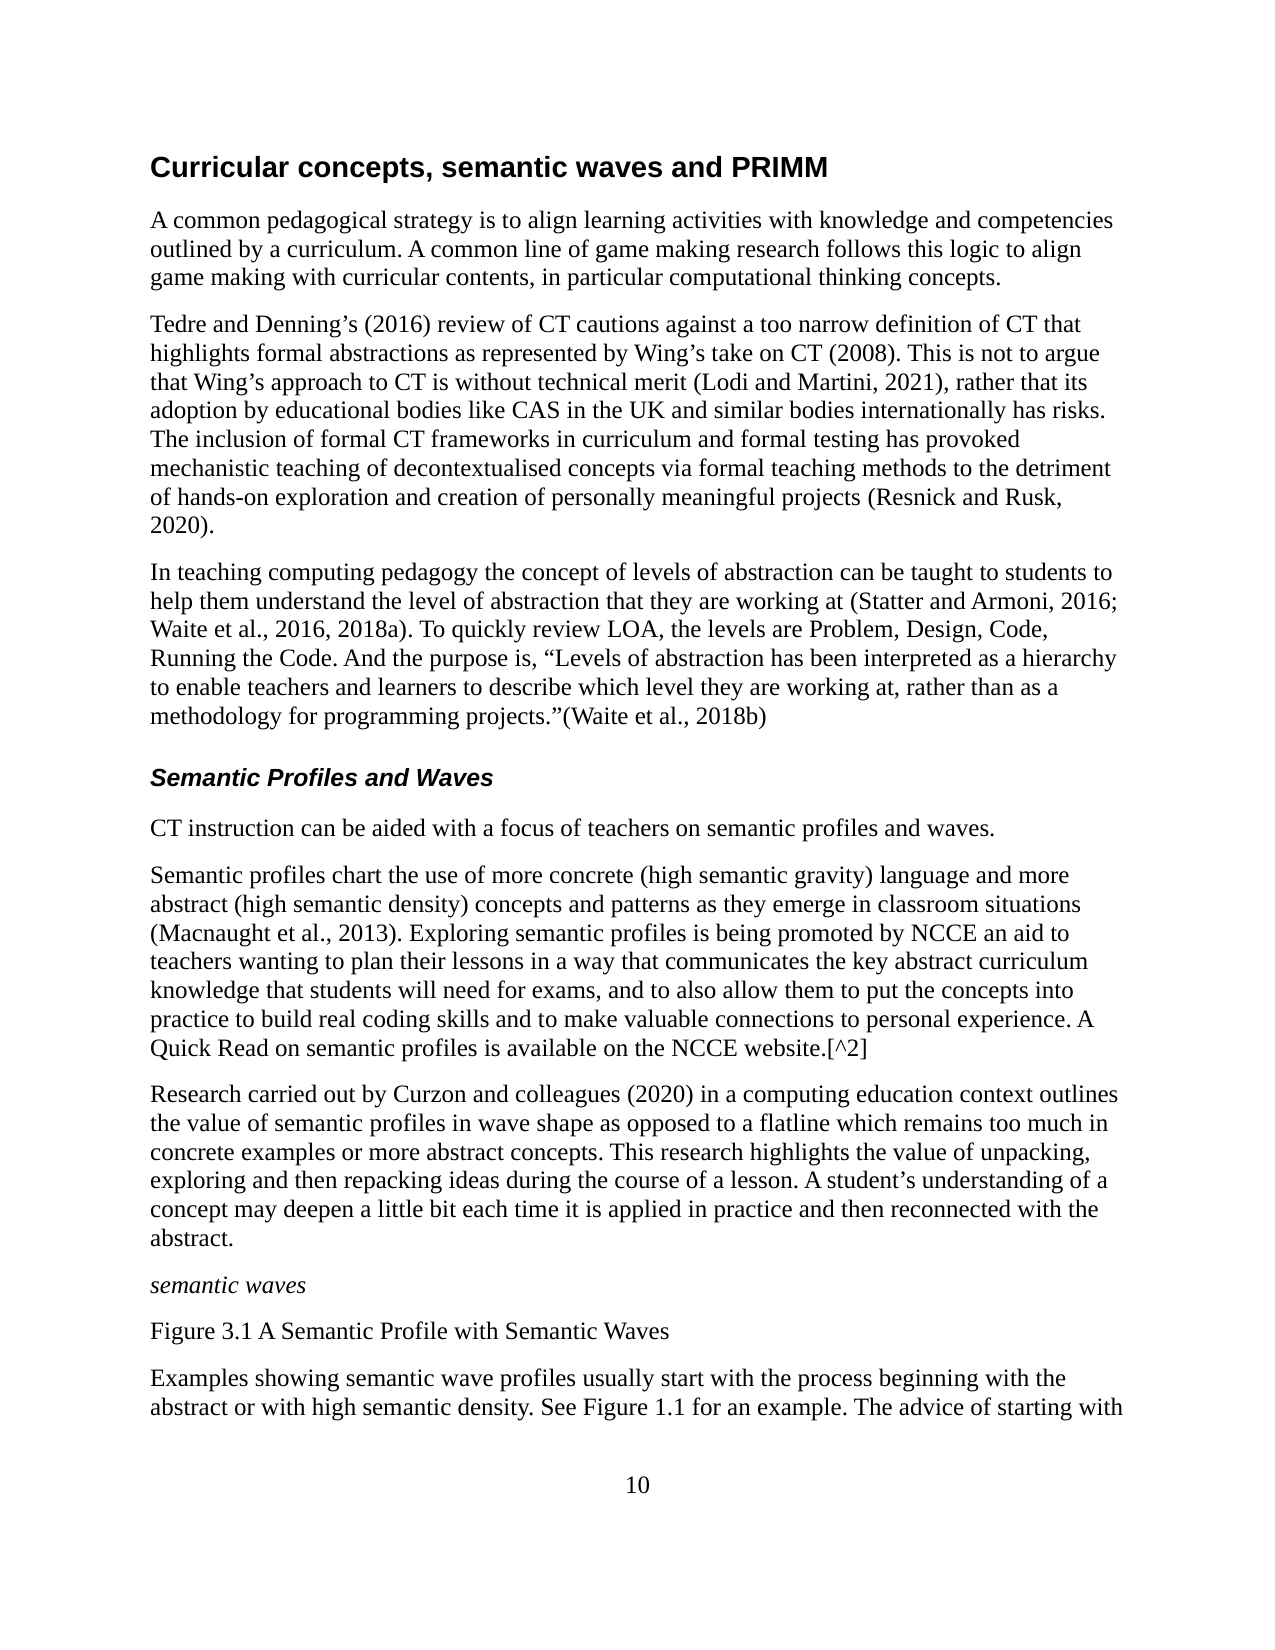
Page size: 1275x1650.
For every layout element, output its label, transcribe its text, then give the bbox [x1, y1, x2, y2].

text Examples showing semantic wave profiles usually start with the process beginning with the abstract or with high semantic density. See Figure 1.1 for an example. The advice of starting with [150, 1363, 1125, 1421]
subtitle Curricular concepts, semantic waves and PRIMM [150, 150, 1125, 183]
text Tedre and Denning’s (2016) review of CT cautions against a too narrow definition of CT that highlights formal abstractions as represented by Wing’s take on CT (2008). This is not to argue that Wing’s approach to CT is without technical merit (Lodi and Martini, 2021), rather that its adoption by educational bodies like CAS in the UK and similar bodies internationally has risks. The inclusion of formal CT frameworks in curriculum and formal testing has provoked mechanistic teaching of decontextualised concepts via formal teaching methods to the detriment of hands-on exploration and creation of personally meaningful projects (Resnick and Rusk, 2020). [150, 309, 1125, 539]
text Figure 3.1 A Semantic Profile with Semantic Waves [150, 1316, 1125, 1345]
text A common pedagogical strategy is to align learning activities with knowledge and competencies outlined by a curriculum. A common line of game making research follows this logic to align game making with curricular contents, in particular computational thinking concepts. [150, 205, 1125, 291]
subtitle Semantic Profiles and Waves [150, 763, 1125, 792]
text semantic waves [150, 1270, 1125, 1298]
text Research carried out by Curzon and colleagues (2020) in a computing education context outlines the value of semantic profiles in wave shape as opposed to a flatline which remains too much in concrete examples or more abstract concepts. This research highlights the value of unpacking, exploring and then repacking ideas during the course of a lesson. A student’s understanding of a concept may deepen a little bit each time it is applied in practice and then reconnected with the abstract. [150, 1079, 1125, 1252]
text CT instruction can be aided with a focus of teachers on semantic profiles and waves. [150, 813, 1125, 842]
text Semantic profiles chart the use of more concrete (high semantic gravity) language and more abstract (high semantic density) concepts and patterns as they emerge in classroom situations (Macnaught et al., 2013). Exploring semantic profiles is being promoted by NCCE an aid to teachers wanting to plan their lessons in a way that communicates the key abstract curriculum knowledge that students will need for exams, and to also allow them to put the concepts into practice to build real coding skills and to make valuable connections to personal experience. A Quick Read on semantic profiles is available on the NCCE website.[^2] [150, 860, 1125, 1061]
text In teaching computing pedagogy the concept of levels of abstraction can be taught to students to help them understand the level of abstraction that they are working at (Statter and Armoni, 2016; Waite et al., 2016, 2018a). To quickly review LOA, the levels are Problem, Design, Code, Running the Code. And the purpose is, “Levels of abstraction has been interpreted as a hierarchy to enable teachers and learners to describe which level they are working at, rather than as a methodology for programming projects.”(Waite et al., 2018b) [150, 557, 1125, 729]
